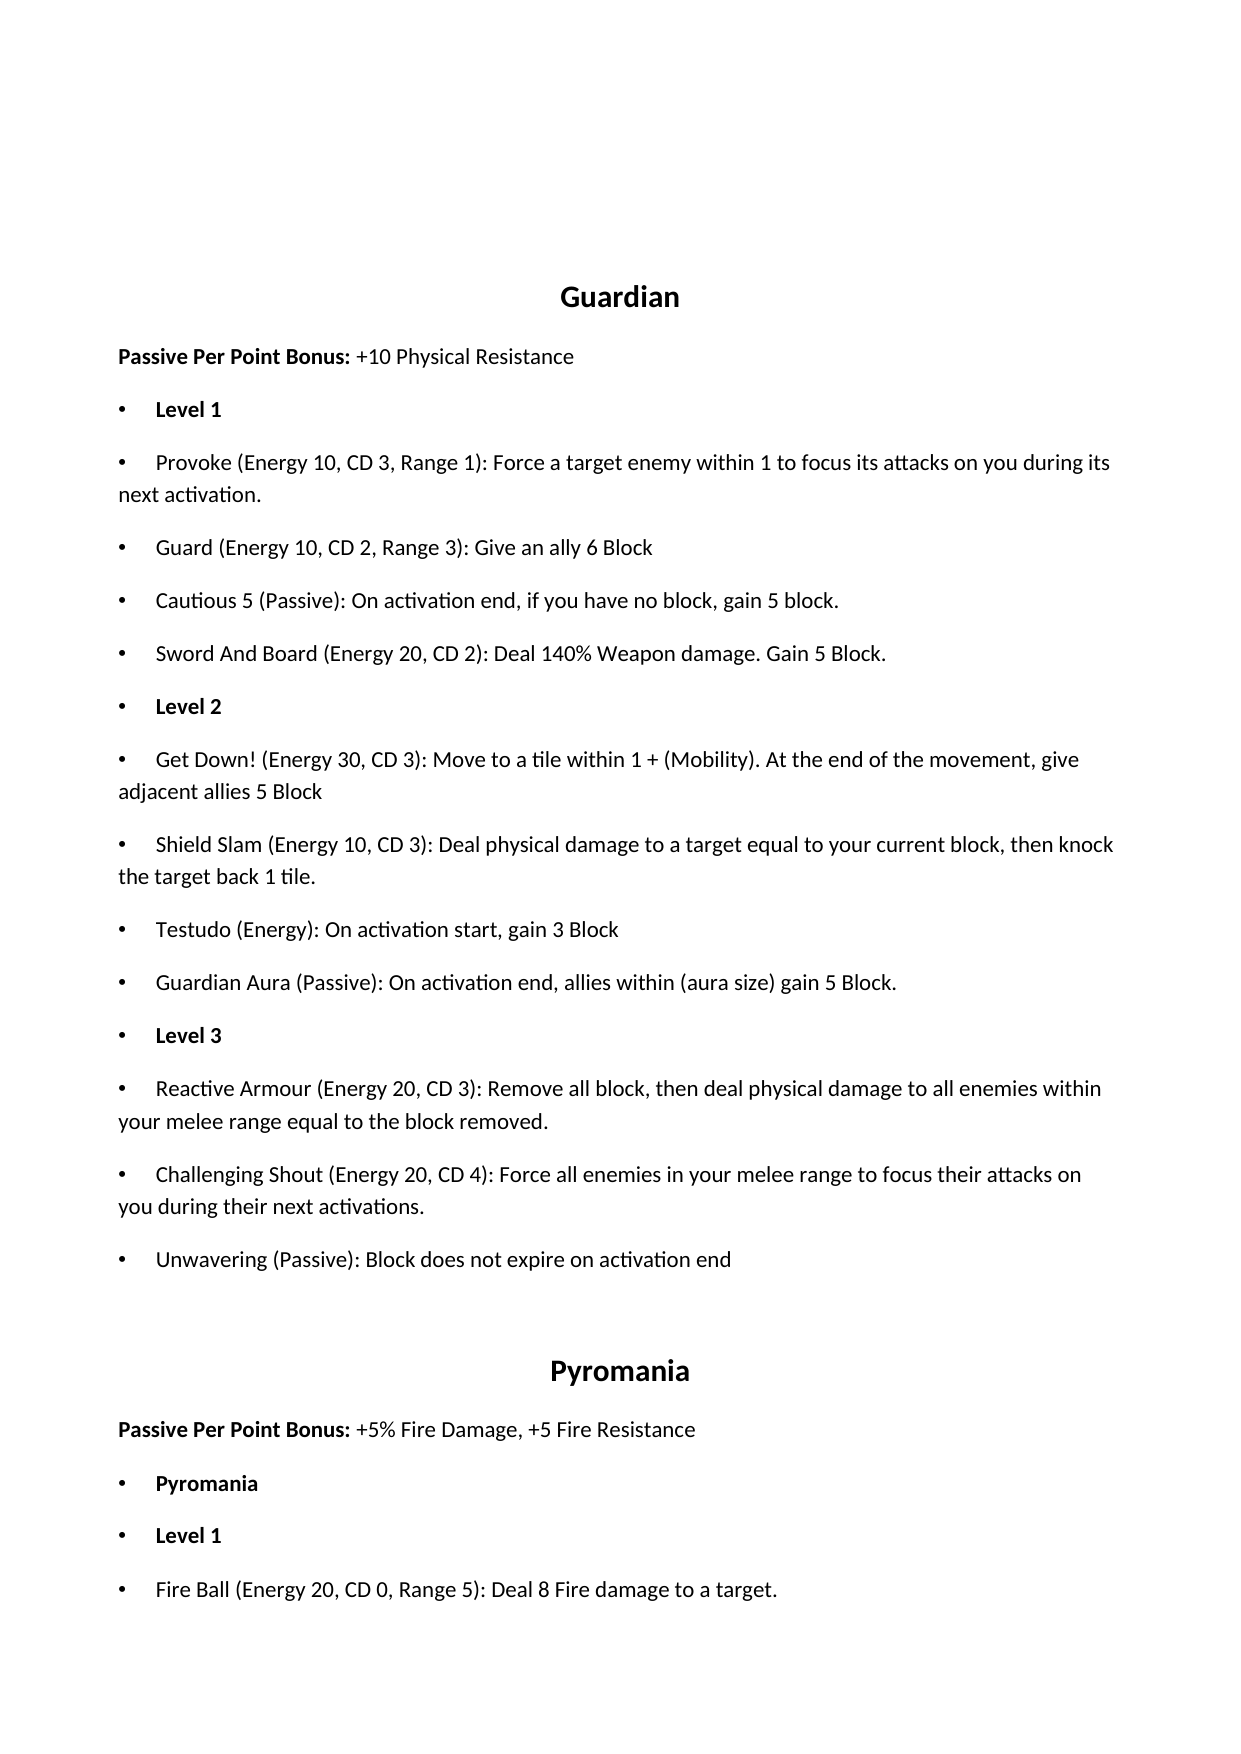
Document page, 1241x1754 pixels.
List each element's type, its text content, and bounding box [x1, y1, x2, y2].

list Reactive Armour (Energy 20, CD 3): Remove all block, then deal physical damage to all enemies within your melee range equal to the block removed. [81, 1074, 1122, 1135]
text Passive Per Point Bonus: +10 Physical Resistance [118, 342, 1122, 370]
list Cautious 5 (Passive): On activation end, if you have no block, gain 5 block. [81, 586, 1122, 614]
list Pyromania [81, 1469, 1122, 1497]
list Provoke (Energy 10, CD 3, Range 1): Force a target enemy within 1 to focus its attacks on you during its next activation. [81, 448, 1122, 508]
list Shield Slam (Energy 10, CD 3): Deal physical damage to a target equal to your current block, then knock the target back 1 tile. [81, 830, 1122, 891]
list Guard (Energy 10, CD 2, Range 3): Give an ally 6 Block [81, 533, 1122, 561]
list Guardian Aura (Passive): On activation end, allies within (aura size) gain 5 Block. [81, 968, 1122, 997]
list Level 2 [81, 692, 1122, 720]
list Level 3 [81, 1022, 1122, 1049]
text Passive Per Point Bonus: +5% Fire Damage, +5 Fire Resistance [118, 1416, 1122, 1444]
list Unwavering (Passive): Block does not expire on activation end [81, 1245, 1122, 1273]
list Sword And Board (Energy 20, CD 2): Deal 140% Weapon damage. Gain 5 Block. [81, 639, 1122, 667]
list Testudo (Energy): On activation start, gain 3 Block [81, 916, 1122, 943]
text Pyromania [118, 1351, 1122, 1389]
list Get Down! (Energy 30, CD 3): Move to a tile within 1 + (Mobility). At the end of the movement, give adjacent allies 5 Block [81, 745, 1122, 805]
list Level 1 [81, 1522, 1122, 1550]
list Challenging Shout (Energy 20, CD 4): Force all enemies in your melee range to focus their attacks on you during their next activations. [81, 1160, 1122, 1220]
list Level 1 [81, 395, 1122, 423]
list Fire Ball (Energy 20, CD 0, Range 5): Deal 8 Fire damage to a target. [81, 1575, 1122, 1603]
text Guardian [118, 277, 1122, 315]
